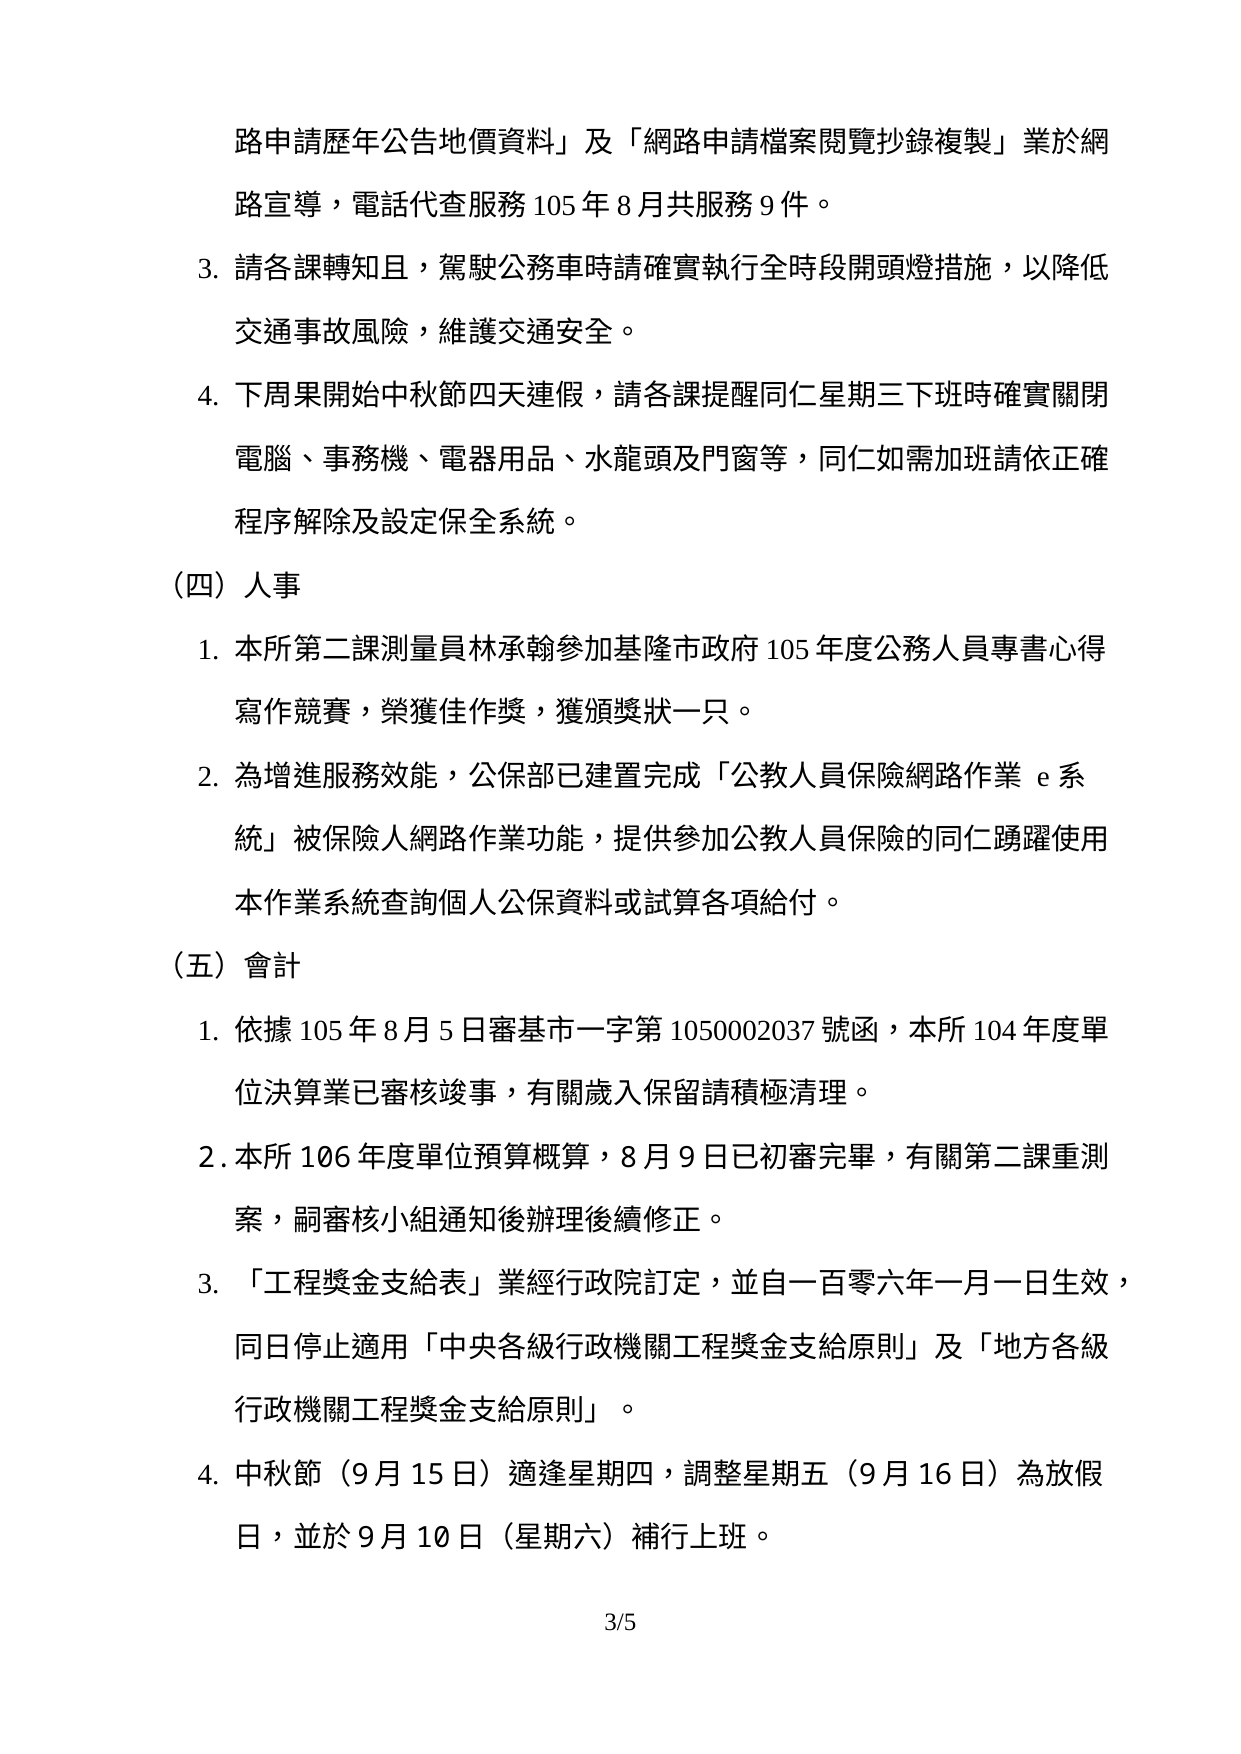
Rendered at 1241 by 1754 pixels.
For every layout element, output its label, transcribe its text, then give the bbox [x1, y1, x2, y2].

list 會計 [156, 943, 1122, 985]
list 本所第二課測量員林承翰參加基隆市政府105年度公務人員專書心得寫作競賽，榮獲佳作獎，獲頒獎狀一只。 [197, 626, 1122, 731]
list 依據105年8月5日審基市一字第1050002037號函，本所104年度單位決算業已審核竣事，有關歲入保留請積極清理。 [197, 1006, 1122, 1112]
list 人事 [156, 562, 1122, 604]
list 中秋節（9月15日）適逢星期四，調整星期五（9月16日）為放假日，並於9月10日（星期六）補行上班。 [197, 1450, 1122, 1556]
list 下周果開始中秋節四天連假，請各課提醒同仁星期三下班時確實關閉電腦、事務機、電器用品、水龍頭及門窗等，同仁如需加班請依正確程序解除及設定保全系統。 [197, 372, 1122, 541]
list 為增進服務效能，公保部已建置完成「公教人員保險網路作業 e 系統」被保險人網路作業功能，提供參加公教人員保險的同仁踴躍使用本作業系統查詢個人公保資料或試算各項給付。 [197, 752, 1122, 922]
list 請各課轉知且，駕駛公務車時請確實執行全時段開頭燈措施，以降低交通事故風險，維護交通安全。 [197, 245, 1122, 351]
list 路申請歷年公告地價資料」及「網路申請檔案閱覽抄錄複製」業於網路宣導，電話代查服務105年8月共服務9件。 [197, 118, 1122, 224]
list 本所106年度單位預算概算，8月9日已初審完畢，有關第二課重測案，嗣審核小組通知後辦理後續修正。 [197, 1133, 1122, 1239]
list 「工程獎金支給表」業經行政院訂定，並自一百零六年一月一日生效，同日停止適用「中央各級行政機關工程獎金支給原則」及「地方各級行政機關工程獎金支給原則」。 [197, 1260, 1122, 1429]
